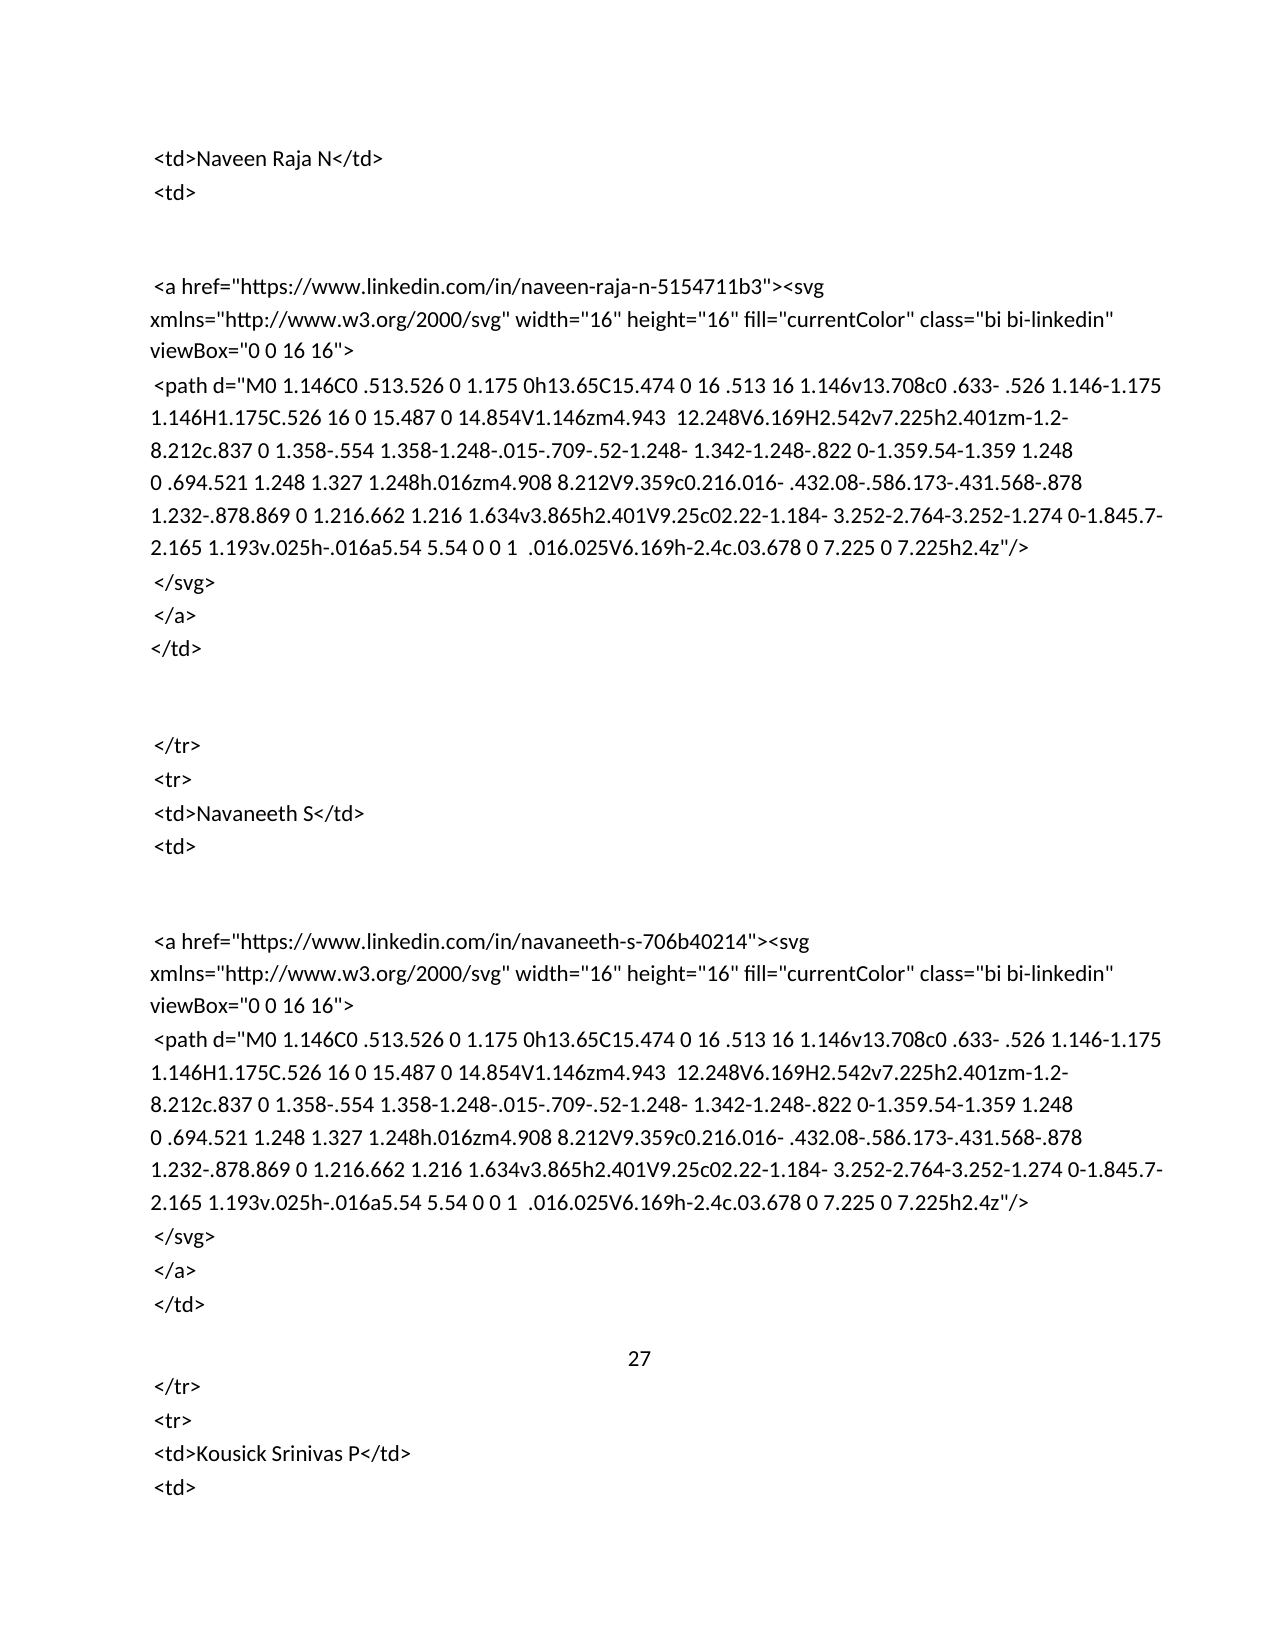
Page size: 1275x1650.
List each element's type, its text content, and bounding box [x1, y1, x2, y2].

text <path d="M0 1.146C0 .513.526 0 1.175 0h13.65C15.474 0 16 .513 16 1.146v13.708c0 .633- .526 1.146-1.175 1.146H1.175C.526 16 0 15.487 0 14.854V1.146zm4.943 12.248V6.169H2.542v7.225h2.401zm-1.2-8.212c.837 0 1.358-.554 1.358-1.248-.015-.709-.52-1.248- 1.342-1.248-.822 0-1.359.54-1.359 1.248 0 .694.521 1.248 1.327 1.248h.016zm4.908 8.212V9.359c0.216.016- .432.08-.586.173-.431.568-.878 1.232-.878.869 0 1.216.662 1.216 1.634v3.865h2.401V9.25c02.22-1.184- 3.252-2.764-3.252-1.274 0-1.845.7-2.165 1.193v.025h-.016a5.54 5.54 0 0 1 .016.025V6.169h-2.4c.03.678 0 7.225 0 7.225h2.4z"/> [148, 371, 1170, 561]
text </tr> [148, 1372, 1269, 1400]
text <tr> [148, 1406, 1269, 1434]
text </a> [148, 602, 1269, 630]
text <a href="https://www.linkedin.com/in/navaneeth-s-706b40214"><svg [148, 927, 1269, 955]
text </svg> [148, 1222, 1269, 1250]
text <a href="https://www.linkedin.com/in/naveen-raja-n-5154711b3"><svg [148, 272, 1269, 300]
text </svg> [148, 568, 1269, 596]
text <path d="M0 1.146C0 .513.526 0 1.175 0h13.65C15.474 0 16 .513 16 1.146v13.708c0 .633- .526 1.146-1.175 1.146H1.175C.526 16 0 15.487 0 14.854V1.146zm4.943 12.248V6.169H2.542v7.225h2.401zm-1.2-8.212c.837 0 1.358-.554 1.358-1.248-.015-.709-.52-1.248- 1.342-1.248-.822 0-1.359.54-1.359 1.248 0 .694.521 1.248 1.327 1.248h.016zm4.908 8.212V9.359c0.216.016- .432.08-.586.173-.431.568-.878 1.232-.878.869 0 1.216.662 1.216 1.634v3.865h2.401V9.25c02.22-1.184- 3.252-2.764-3.252-1.274 0-1.845.7-2.165 1.193v.025h-.016a5.54 5.54 0 0 1 .016.025V6.169h-2.4c.03.678 0 7.225 0 7.225h2.4z"/> [148, 1025, 1170, 1216]
text </tr> [148, 731, 1269, 759]
text 27 [628, 1344, 1269, 1372]
text <td> [148, 178, 1269, 206]
text <td> [148, 832, 1269, 861]
text </td> [150, 634, 1269, 662]
text <td> [148, 1473, 1269, 1501]
text xmlns="http://www.w3.org/2000/svg" width="16" height="16" fill="currentColor" class="bi bi-linkedin" viewBox="0 0 16 16"> [150, 959, 1121, 1019]
text </td> [148, 1290, 1269, 1318]
text <td>Kousick Srinivas P</td> [148, 1439, 1269, 1468]
text <td>Navaneeth S</td> [148, 799, 1269, 827]
text xmlns="http://www.w3.org/2000/svg" width="16" height="16" fill="currentColor" class="bi bi-linkedin" viewBox="0 0 16 16"> [150, 305, 1121, 364]
text </a> [148, 1256, 1269, 1284]
text <td>Naveen Raja N</td> [148, 144, 1269, 172]
text <tr> [148, 765, 1269, 793]
